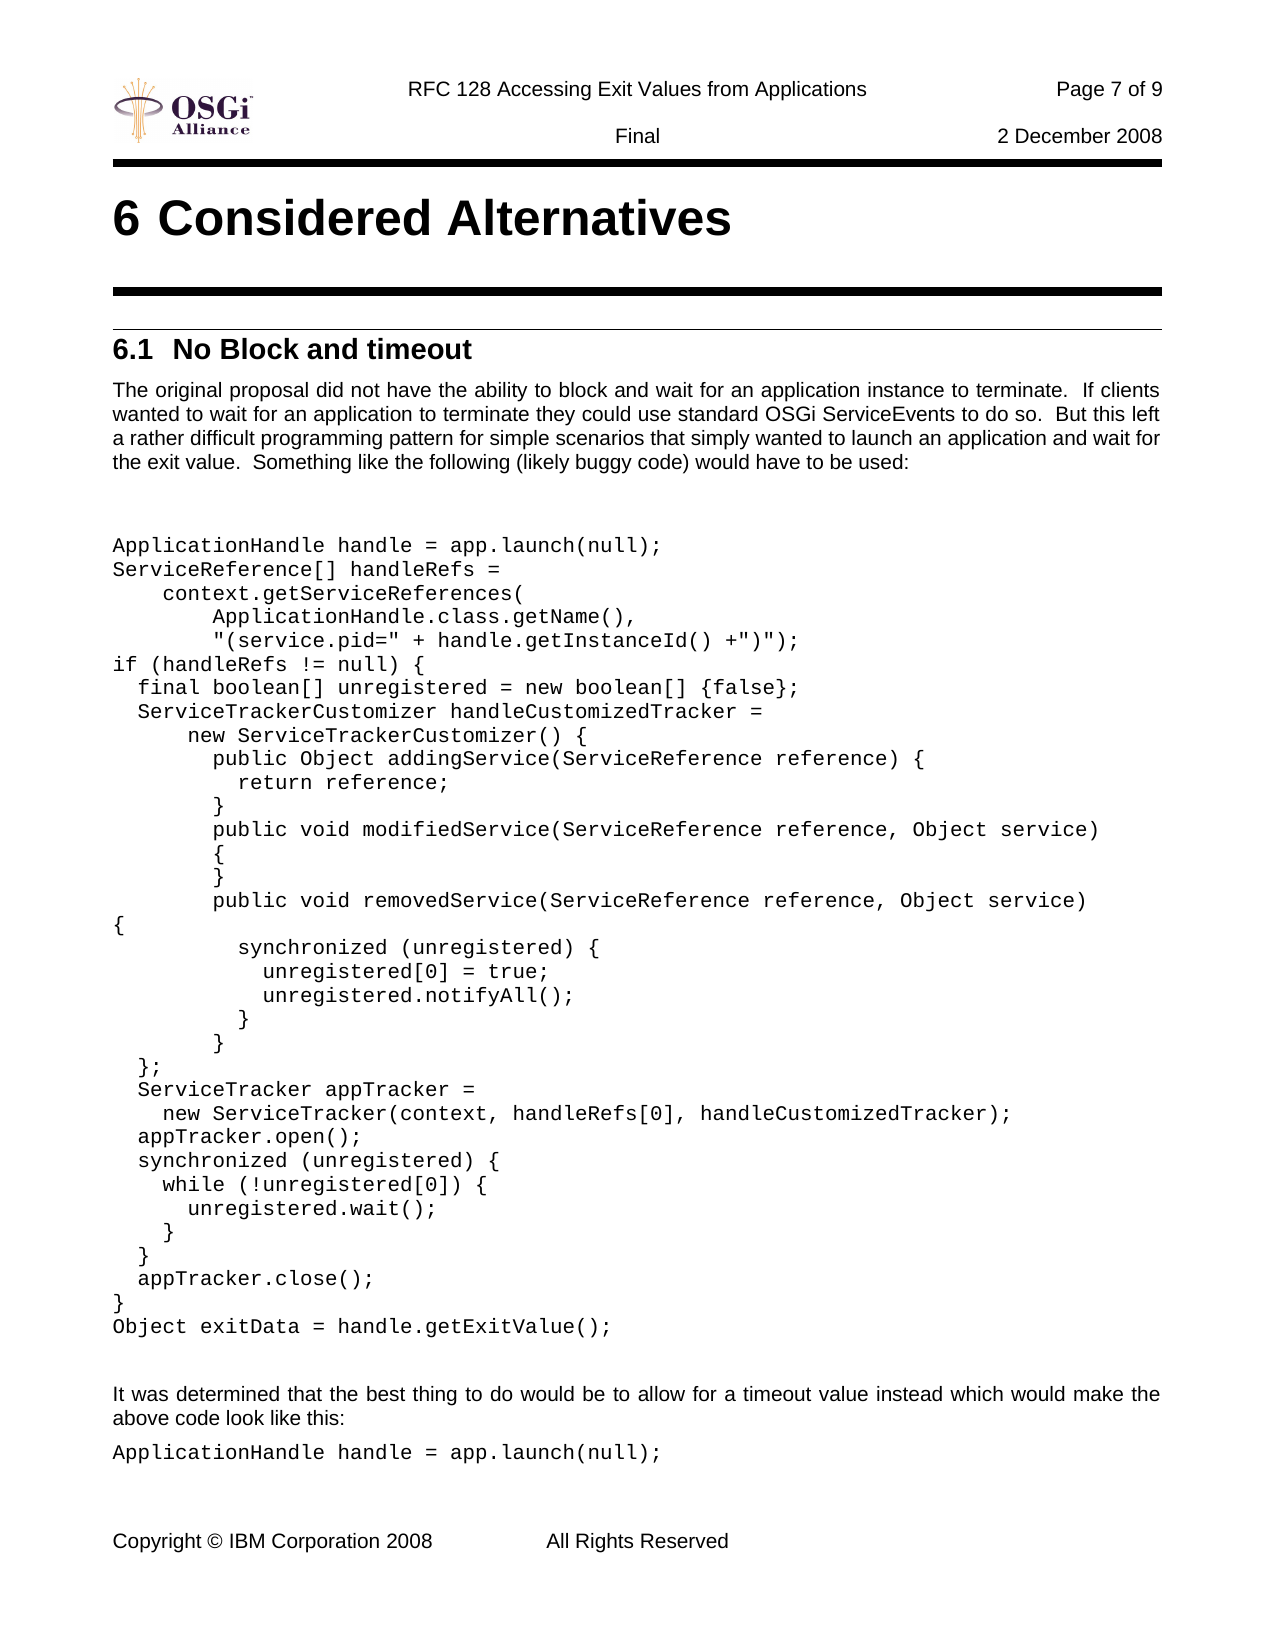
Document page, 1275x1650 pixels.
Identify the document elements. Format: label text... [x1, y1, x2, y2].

text public void modifiedService(ServiceReference reference, Object service) [112, 819, 1162, 843]
text { [112, 843, 1162, 866]
text Object exitData = handle.getExitValue(); [112, 1316, 1162, 1339]
text unregistered.notifyAll(); [112, 985, 1162, 1008]
picture [114, 78, 254, 143]
text new ServiceTracker(context, handleRefs[0], handleCustomizedTracker); [112, 1103, 1162, 1127]
text } [112, 1008, 1162, 1032]
text while (!unregistered[0]) { [112, 1174, 1162, 1197]
text public void removedService(ServiceReference reference, Object service) [112, 890, 1162, 914]
text The original proposal did not have the ability to block and wait for an application instance to terminate. If clients wanted to wait for an application to terminate they could use standard OSGi ServiceEvents to do so. But this left a rather difficult programming pattern for simple scenarios that simply wanted to launch an application and wait for the exit value. Something like the following (likely buggy code) would have to be used: [112, 378, 1162, 474]
text } [112, 1221, 1162, 1245]
text return reference; [112, 772, 1162, 796]
text ServiceTrackerCustomizer handleCustomizedTracker = [112, 701, 1162, 724]
text } [112, 1032, 1162, 1056]
text "(service.pid=" + handle.getInstanceId() +")"); [112, 630, 1162, 654]
text context.getServiceReferences( [112, 583, 1162, 606]
text ServiceTracker appTracker = [112, 1079, 1162, 1103]
text new ServiceTrackerCustomizer() { [112, 724, 1162, 748]
text It was determined that the best thing to do would be to allow for a timeout value instead which would make the above code look like this: [112, 1381, 1162, 1429]
text synchronized (unregistered) { [112, 1150, 1162, 1174]
text ApplicationHandle.class.getName(), [112, 606, 1162, 630]
subtitle No Block and timeout [112, 330, 1162, 366]
text unregistered.wait(); [112, 1197, 1162, 1221]
text appTracker.close(); [112, 1268, 1162, 1292]
text ApplicationHandle handle = app.launch(null); [112, 1442, 1162, 1465]
text public Object addingService(ServiceReference reference) { [112, 748, 1162, 772]
text } [112, 1292, 1162, 1316]
text ServiceReference[] handleRefs = [112, 559, 1162, 583]
text { [112, 914, 1162, 937]
text } [112, 1245, 1162, 1268]
text final boolean[] unregistered = new boolean[] {false}; [112, 677, 1162, 701]
text }; [112, 1056, 1162, 1079]
text synchronized (unregistered) { [112, 937, 1162, 961]
text } [112, 796, 1162, 819]
text unregistered[0] = true; [112, 961, 1162, 985]
text if (handleRefs != null) { [112, 654, 1162, 677]
subtitle Considered Alternatives [112, 160, 1162, 296]
text ApplicationHandle handle = app.launch(null); [112, 535, 1162, 559]
text appTracker.open(); [112, 1127, 1162, 1150]
text } [112, 866, 1162, 890]
